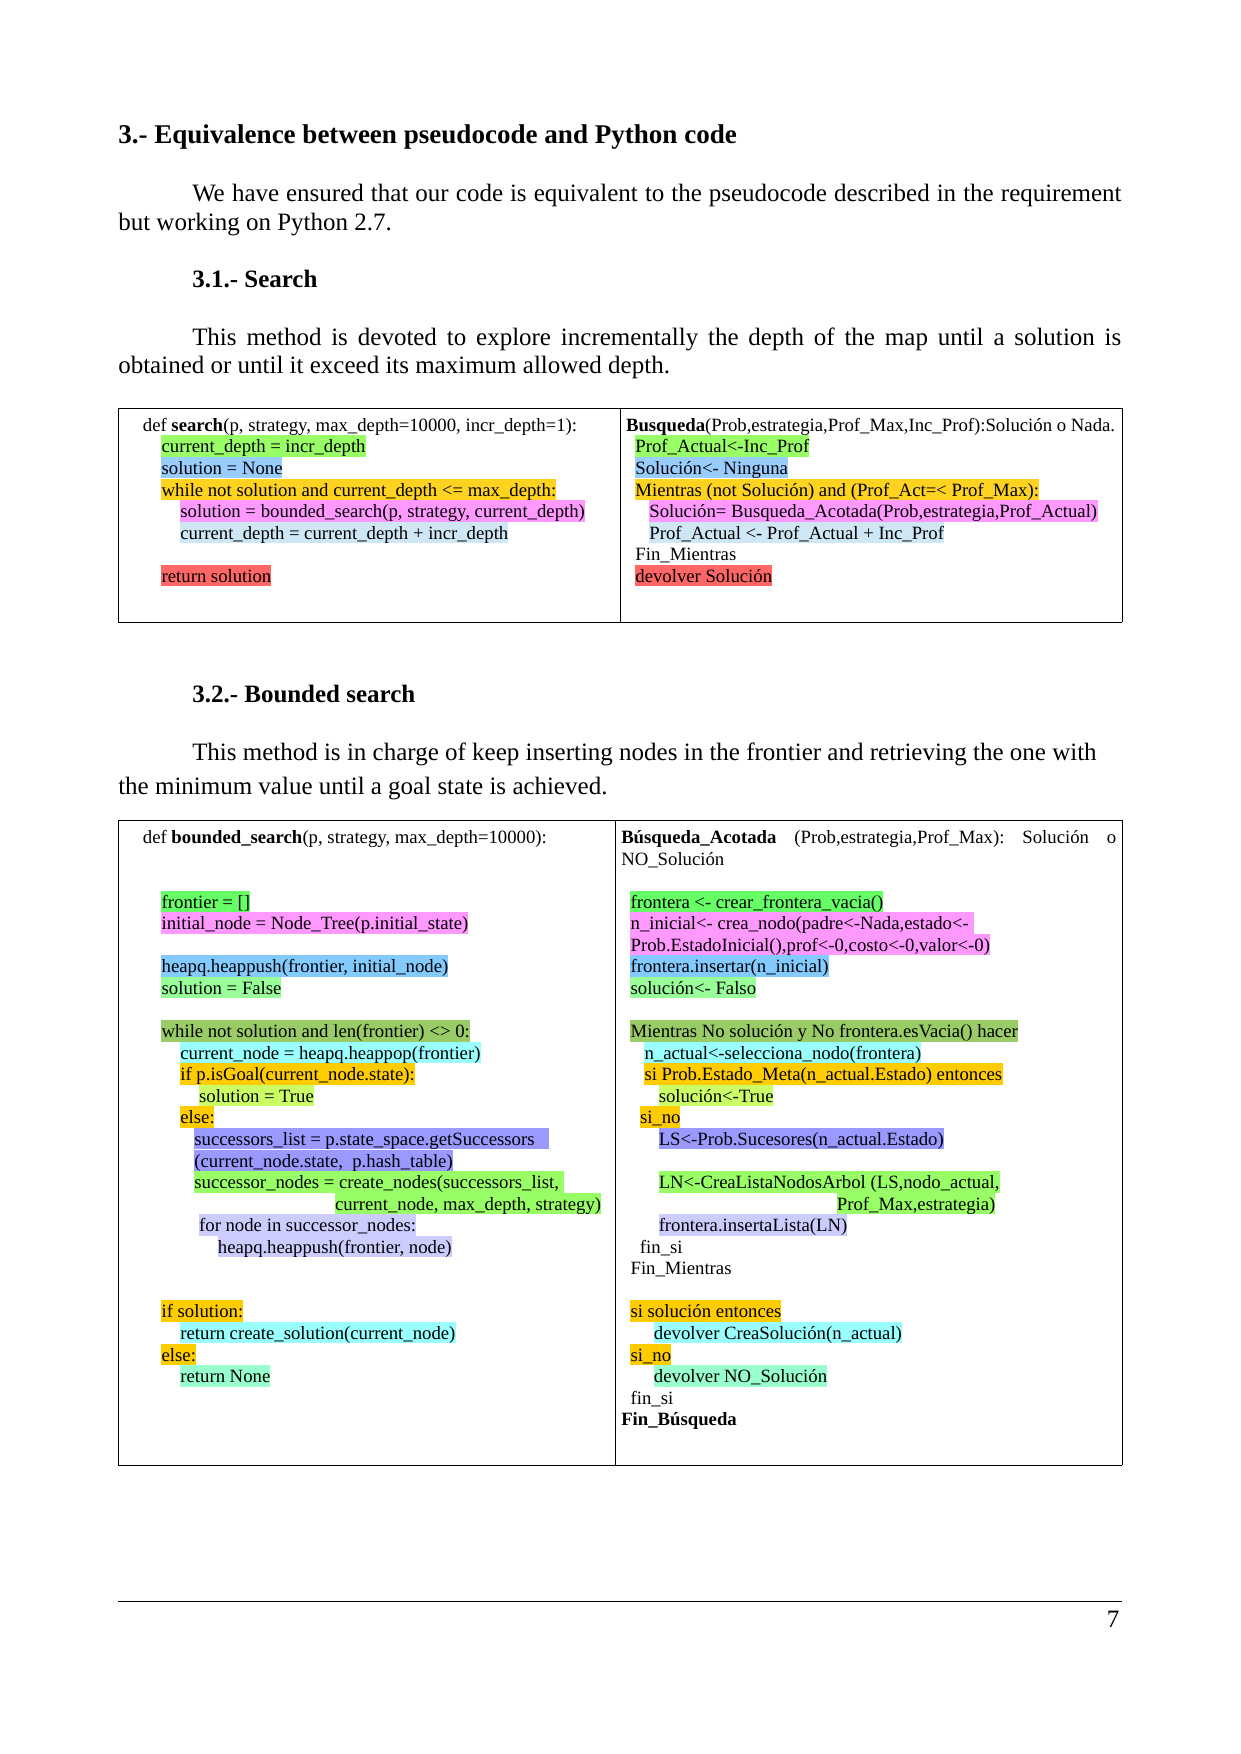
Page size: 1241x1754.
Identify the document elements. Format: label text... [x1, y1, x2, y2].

table_header Busqueda(Prob,estrategia,Prof_Max,Inc_Prof):Solución o Nada. Prof_Actual<-Inc_Prof Solución<- Ninguna Mientras (not Solución) and (Prof_Act=< Prof_Max): Solución= Busqueda_Acotada(Prob,estrategia,Prof_Actual) Prof_Actual <- Prof_Actual + Inc_Prof Fin_Mientras devolver Solución [621, 409, 1122, 622]
text We have ensured that our code is equivalent to the pseudocode described in the requirement but working on Python 2.7. [118, 178, 1122, 236]
table_header Búsqueda_Acotada (Prob,estrategia,Prof_Max): Solución o NO_Solución frontera <- crear_frontera_vacia() n_inicial<- crea_nodo(padre<-Nada,estado<- Prob.EstadoInicial(),prof<-0,costo<-0,valor<-0) frontera.insertar(n_inicial) solución<- Falso Mientras No solución y No frontera.esVacia() hacer n_actual<-selecciona_nodo(frontera) si Prob.Estado_Meta(n_actual.Estado) entonces solución<-True si_no LS<-Prob.Sucesores(n_actual.Estado) LN<-CreaListaNodosArbol (LS,nodo_actual, Prof_Max,estrategia) frontera.insertaLista(LN) fin_si Fin_Mientras si solución entonces devolver CreaSolución(n_actual) si_no devolver NO_Solución fin_si Fin_Búsqueda [616, 821, 1122, 1465]
text This method is devoted to explore incrementally the depth of the map until a solution is obtained or until it exceed its maximum allowed depth. [118, 322, 1122, 379]
text 3.1.- Search [118, 264, 1122, 293]
table_header def search(p, strategy, max_depth=10000, incr_depth=1): current_depth = incr_depth solution = None while not solution and current_depth <= max_depth: solution = bounded_search(p, strategy, current_depth) current_depth = current_depth + incr_depth return solution [119, 409, 620, 622]
text 3.2.- Bounded search [118, 679, 1122, 708]
text This method is in charge of keep inserting nodes in the frontier and retrieving the one with the minimum value until a goal state is achieved. [118, 737, 1122, 800]
table_header def bounded_search(p, strategy, max_depth=10000): frontier = [] initial_node = Node_Tree(p.initial_state) heapq.heappush(frontier, initial_node) solution = False while not solution and len(frontier) <> 0: current_node = heapq.heappop(frontier) if p.isGoal(current_node.state): solution = True else: successors_list = p.state_space.getSuccessors (current_node.state, p.hash_table) successor_nodes = create_nodes(successors_list, current_node, max_depth, strategy) for node in successor_nodes: heapq.heappush(frontier, node) if solution: return create_solution(current_node) else: return None [119, 821, 615, 1465]
text 3.- Equivalence between pseudocode and Python code [118, 118, 1122, 149]
